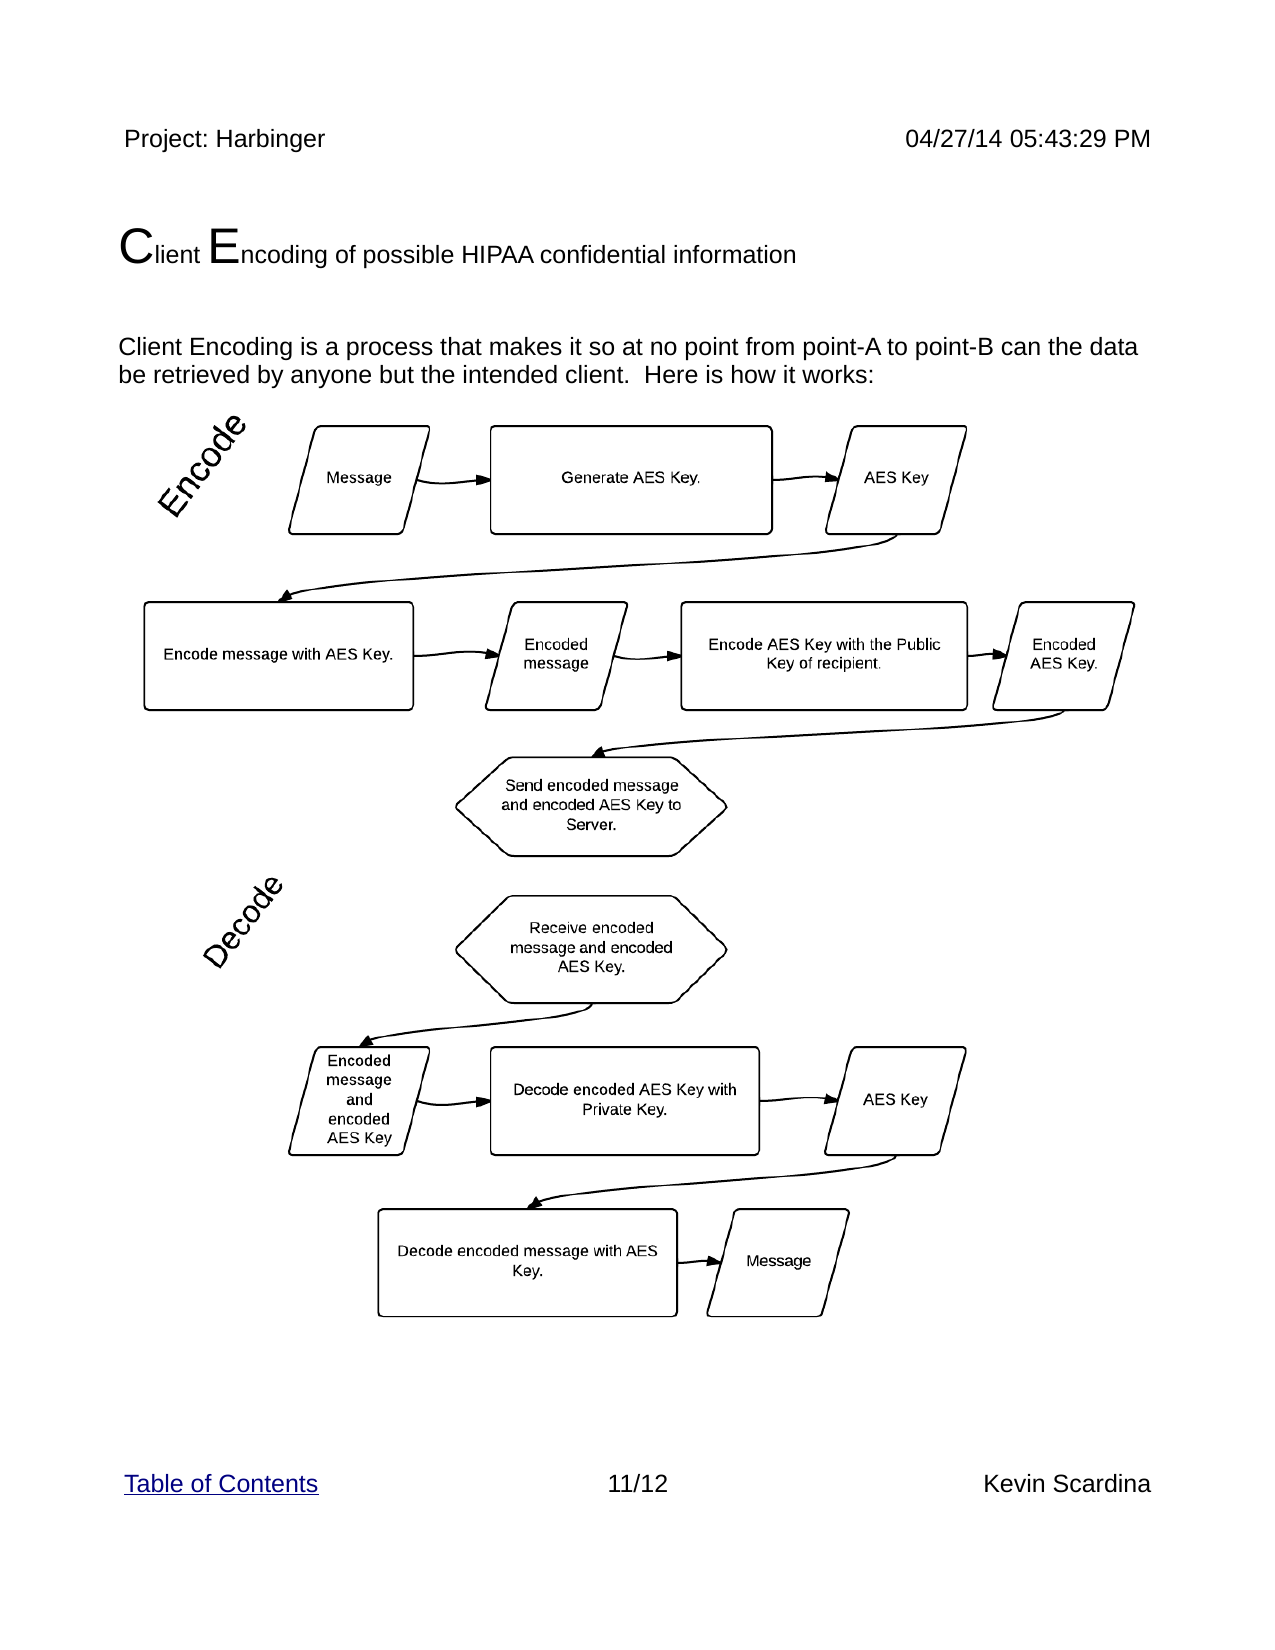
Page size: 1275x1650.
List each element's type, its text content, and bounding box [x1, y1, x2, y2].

text Client Encoding is a process that makes it so at no point from point-A to point-B can the data be retrieved by anyone but the intended client. Here is how it works: [118, 332, 1157, 389]
picture [118, 389, 1157, 1352]
text Client Encoding of possible HIPAA confidential information [118, 217, 1157, 274]
